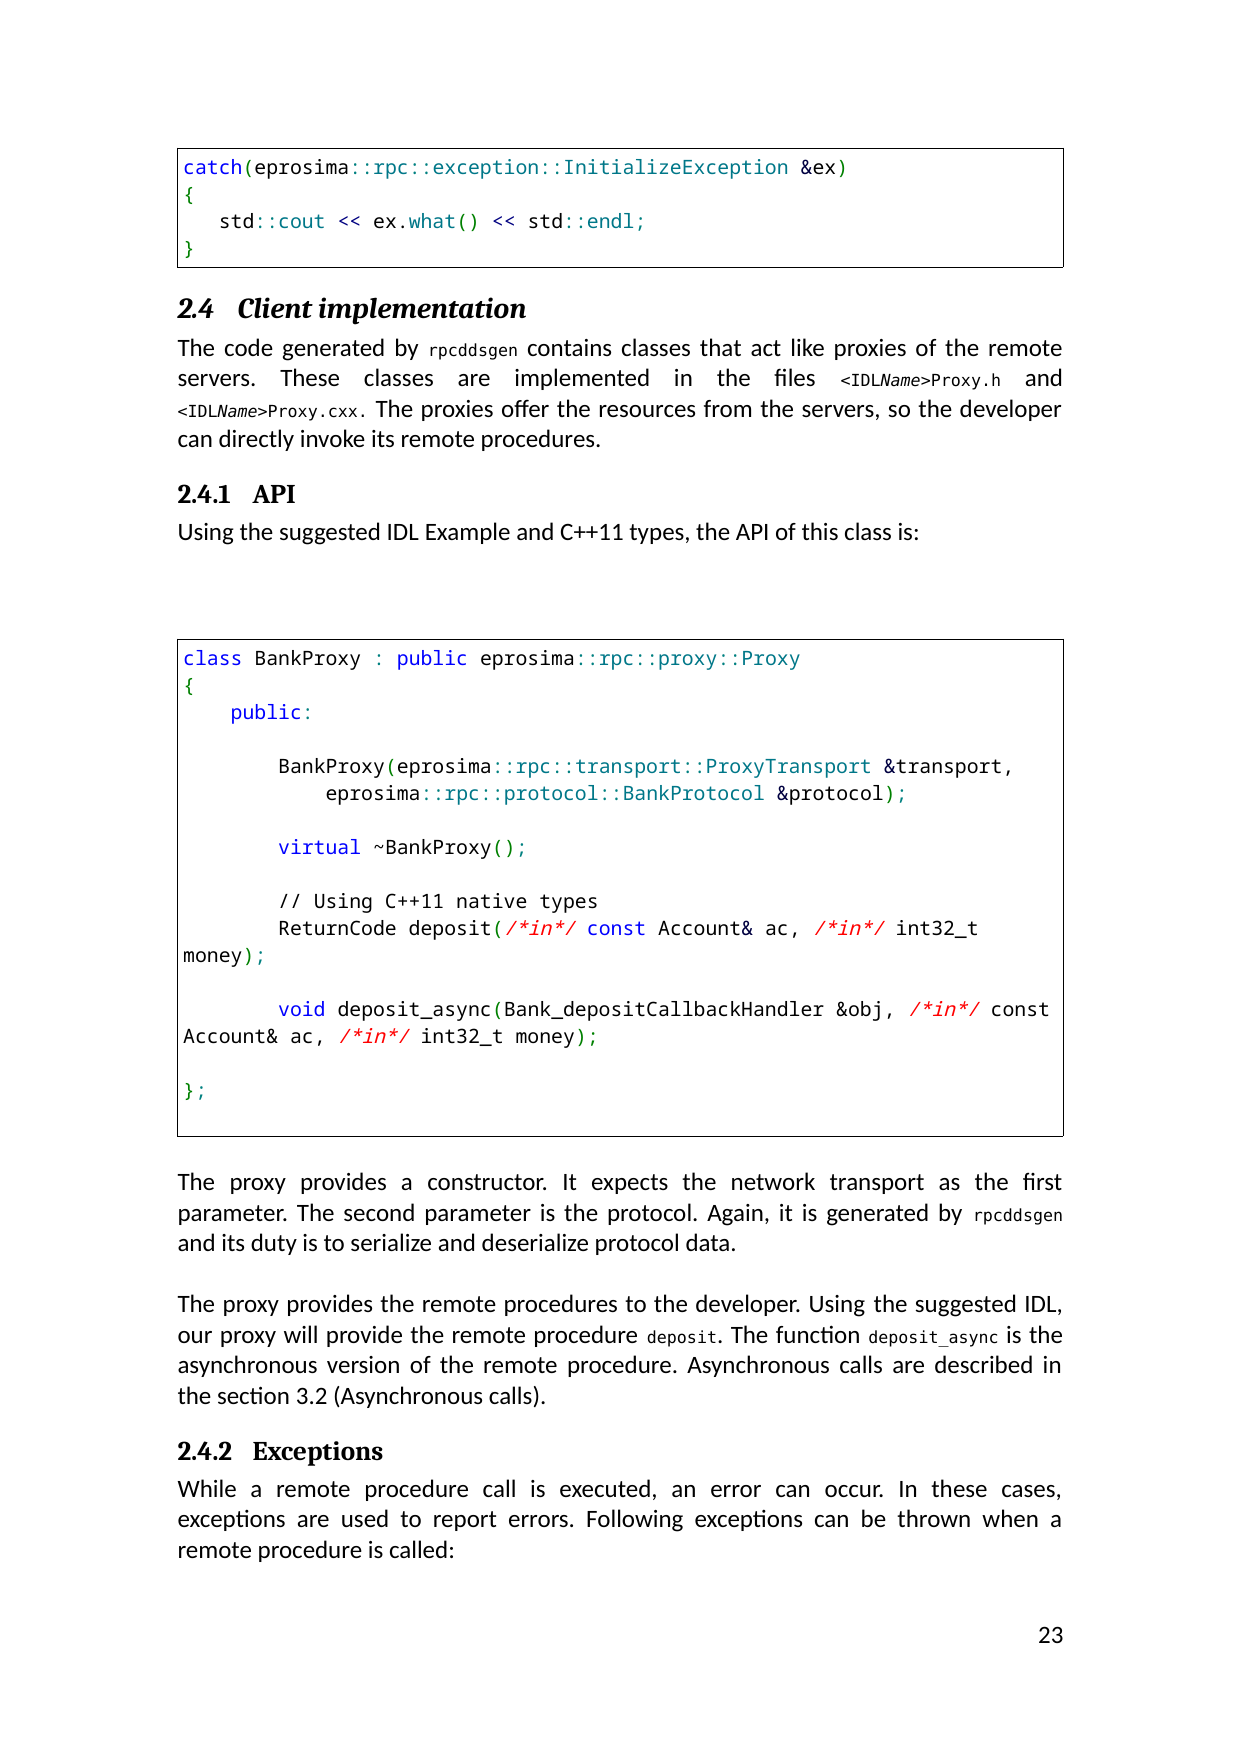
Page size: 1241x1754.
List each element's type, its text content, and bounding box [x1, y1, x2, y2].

table_header catch(eprosima::rpc::exception::InitializeException &ex) { std::cout << ex.what() << std::endl; } [178, 149, 1063, 267]
subtitle Exceptions [177, 1436, 1063, 1467]
text The code generated by rpcddsgen contains classes that act like proxies of the remote servers. These classes are implemented in the files <IDLName>Proxy.h and <IDLName>Proxy.cxx. The proxies offer the resources from the servers, so the developer can directly invoke its remote procedures. [177, 332, 1063, 454]
text The proxy provides a constructor. It expects the network transport as the first parameter. The second parameter is the protocol. Again, it is generated by rpcddsgen and its duty is to serialize and deserialize protocol data. [177, 1166, 1063, 1258]
subtitle API [177, 479, 1063, 510]
text The proxy provides the remote procedures to the developer. Using the suggested IDL, our proxy will provide the remote procedure deposit. The function deposit_async is the asynchronous version of the remote procedure. Asynchronous calls are described in the section 3.2 (Asynchronous calls). [177, 1288, 1063, 1411]
text Using the suggested IDL Example and C++11 types, the API of this class is: [177, 516, 1063, 547]
subtitle Client implementation [177, 292, 1063, 326]
text While a remote procedure call is executed, an error can occur. In these cases, exceptions are used to report errors. Following exceptions can be thrown when a remote procedure is called: [177, 1473, 1063, 1564]
table_header class BankProxy : public eprosima::rpc::proxy::Proxy { public: BankProxy(eprosima::rpc::transport::ProxyTransport &transport, eprosima::rpc::protocol::BankProtocol &protocol); virtual ~BankProxy(); // Using C++11 native types ReturnCode deposit(/*in*/ const Account& ac, /*in*/ int32_t money); void deposit_async(Bank_depositCallbackHandler &obj, /*in*/ const Account& ac, /*in*/ int32_t money); }; [178, 640, 1063, 1136]
